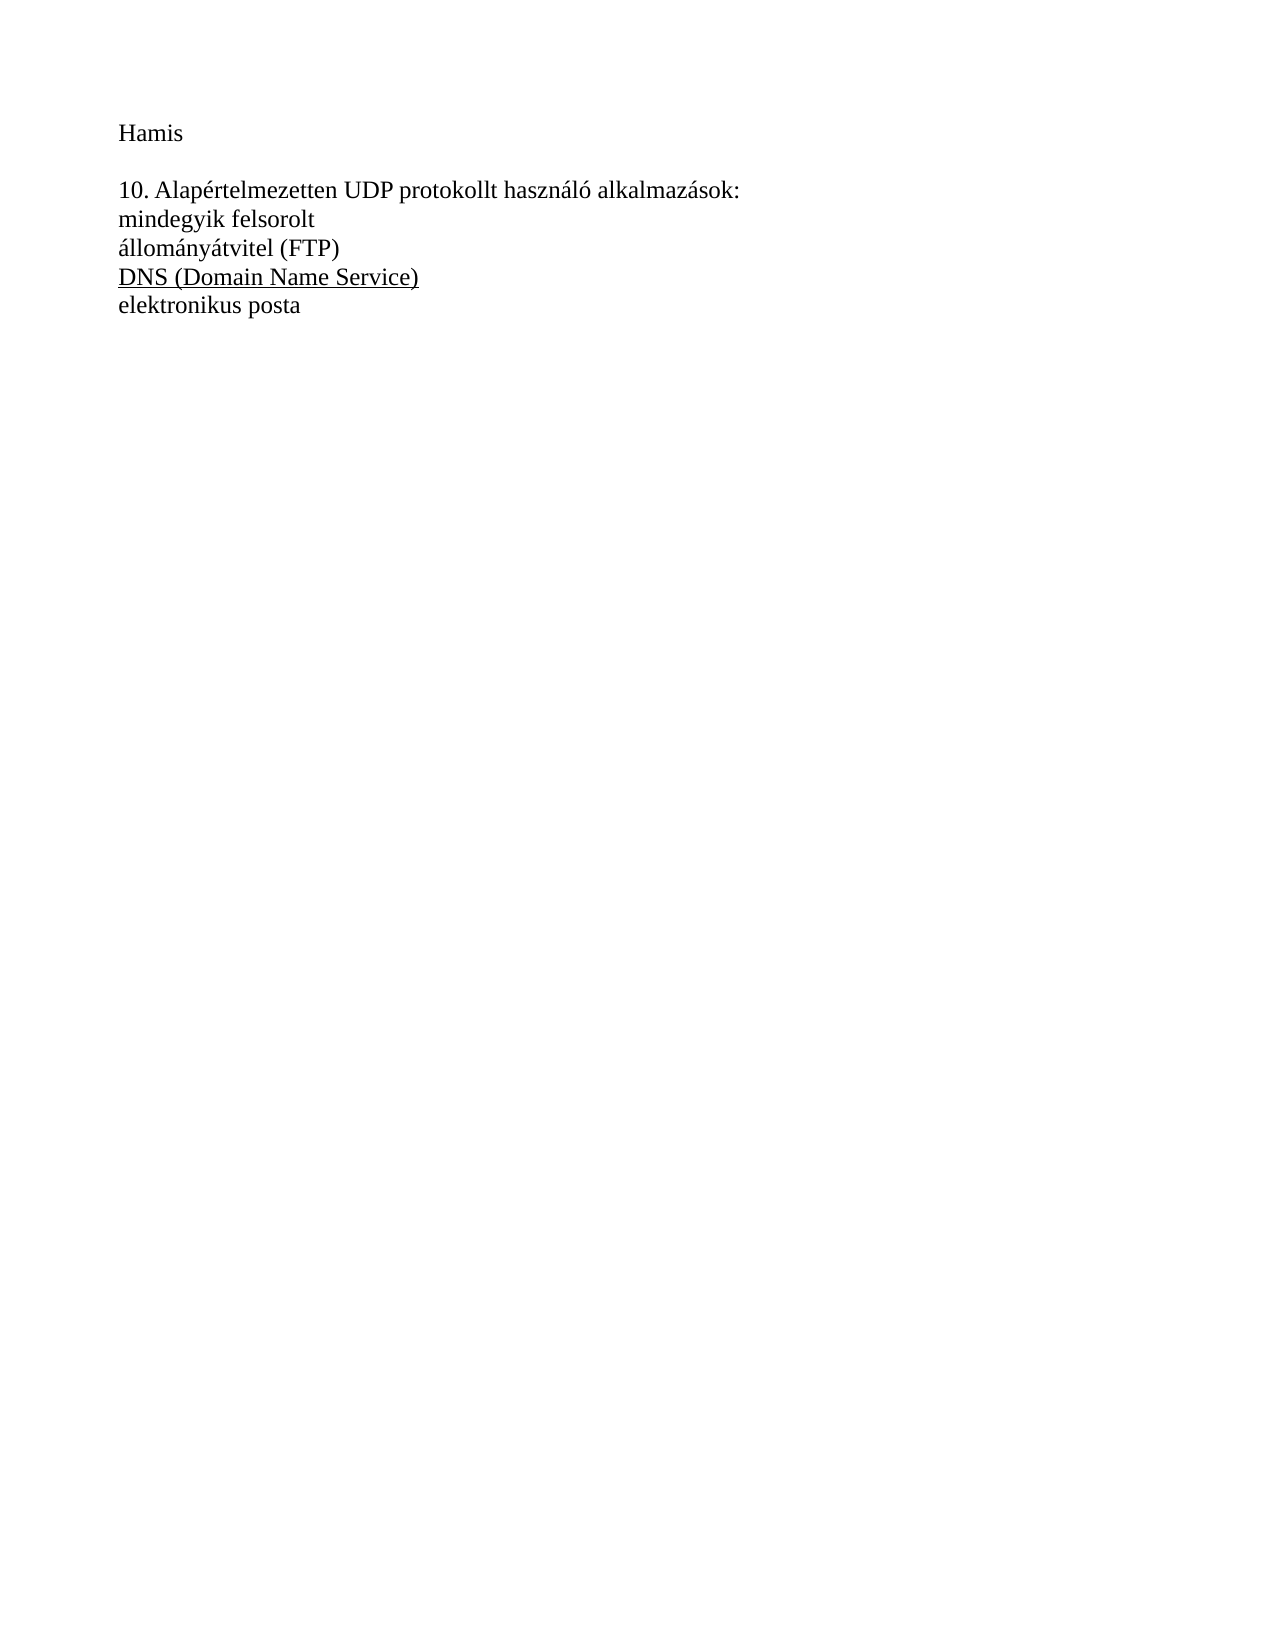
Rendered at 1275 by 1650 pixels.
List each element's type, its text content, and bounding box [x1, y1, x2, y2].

text 10. Alapértelmezetten UDP protokollt használó alkalmazások: [118, 176, 1157, 204]
text DNS (Domain Name Service) [118, 262, 1157, 291]
text Hamis [118, 118, 1157, 147]
text mindegyik felsorolt [118, 204, 1157, 233]
text állományátvitel (FTP) [118, 233, 1157, 262]
text elektronikus posta [118, 291, 1157, 319]
